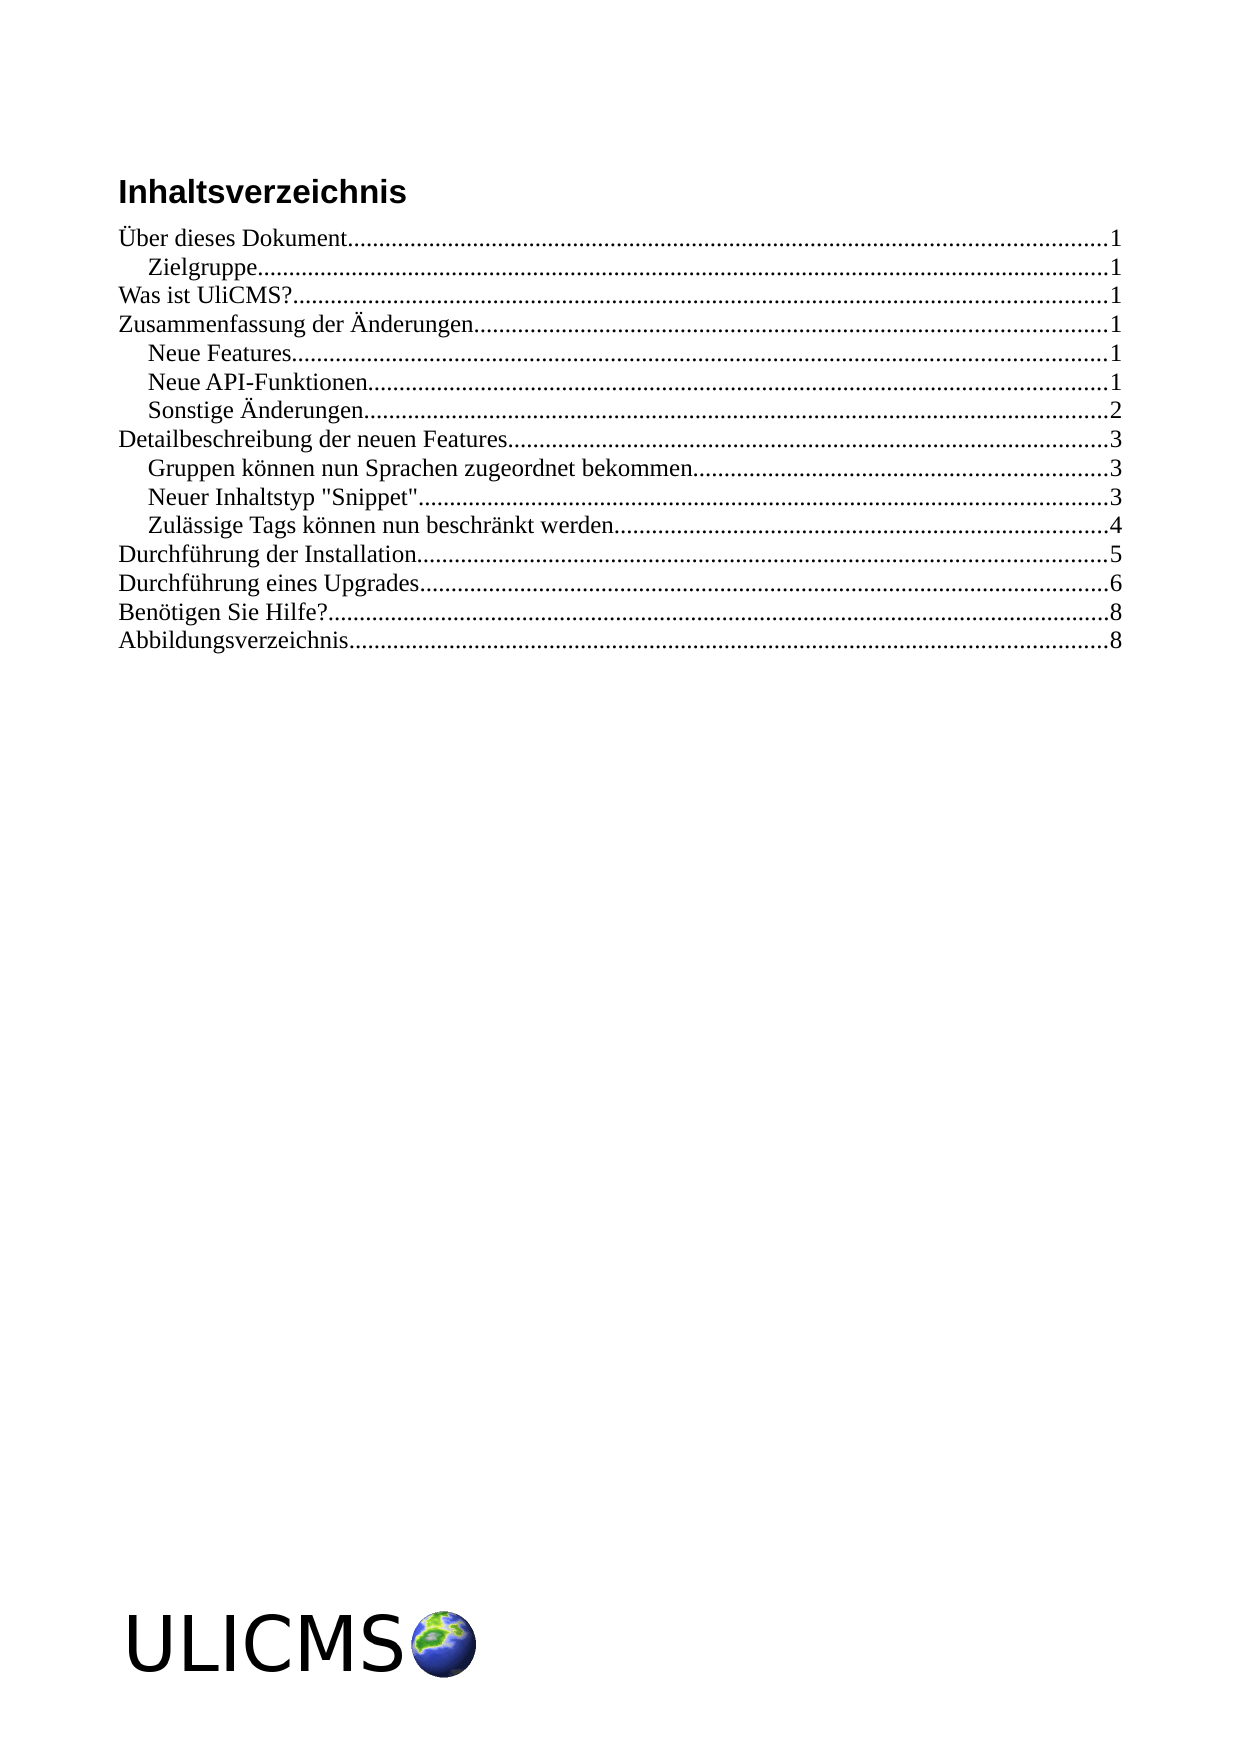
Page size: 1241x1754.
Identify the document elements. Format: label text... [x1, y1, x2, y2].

text Neue API-Funktionen 1 [148, 367, 1122, 395]
text Neuer Inhaltstyp "Snippet" 3 [148, 482, 1122, 510]
text Durchführung eines Upgrades 6 [118, 568, 1122, 597]
subtitle Inhaltsverzeichnis [118, 172, 1122, 210]
picture [118, 1607, 479, 1681]
text Über dieses Dokument 1 [118, 223, 1122, 252]
text Was ist UliCMS? 1 [118, 280, 1122, 309]
text Durchführung der Installation 5 [118, 539, 1122, 568]
text Zielgruppe 1 [148, 252, 1122, 280]
text Zusammenfassung der Änderungen 1 [118, 309, 1122, 338]
text Sonstige Änderungen 2 [148, 395, 1122, 424]
text Abbildungsverzeichnis 8 [118, 625, 1122, 654]
text Benötigen Sie Hilfe? 8 [118, 597, 1122, 625]
text Detailbeschreibung der neuen Features 3 [118, 424, 1122, 453]
text Zulässige Tags können nun beschränkt werden 4 [148, 510, 1122, 539]
text Gruppen können nun Sprachen zugeordnet bekommen 3 [148, 453, 1122, 482]
text Neue Features 1 [148, 338, 1122, 367]
